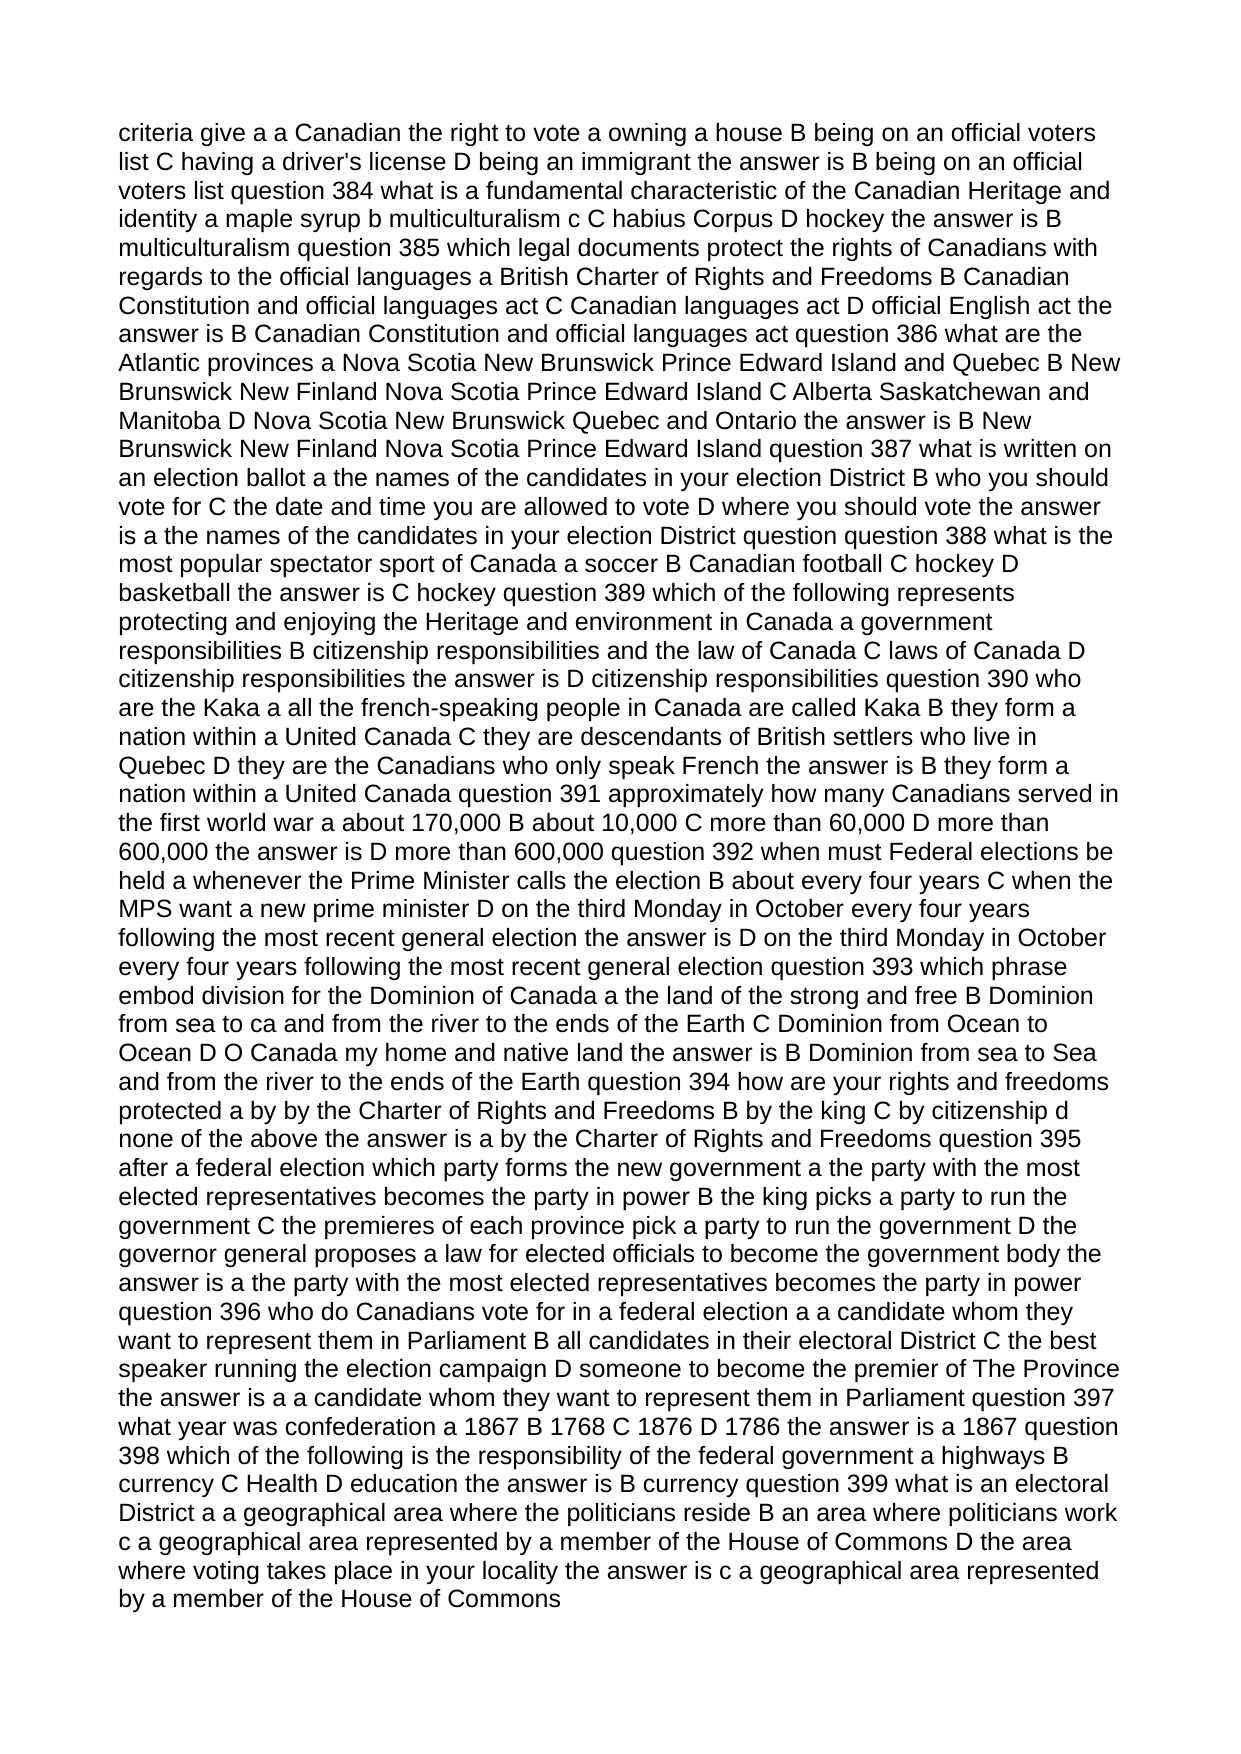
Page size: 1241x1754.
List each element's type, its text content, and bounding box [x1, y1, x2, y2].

text criteria give a a Canadian the right to vote a owning a house B being on an official voters list C having a driver's license D being an immigrant the answer is B being on an official voters list question 384 what is a fundamental characteristic of the Canadian Heritage and identity a maple syrup b multiculturalism c C habius Corpus D hockey the answer is B multiculturalism question 385 which legal documents protect the rights of Canadians with regards to the official languages a British Charter of Rights and Freedoms B Canadian Constitution and official languages act C Canadian languages act D official English act the answer is B Canadian Constitution and official languages act question 386 what are the Atlantic provinces a Nova Scotia New Brunswick Prince Edward Island and Quebec B New Brunswick New Finland Nova Scotia Prince Edward Island C Alberta Saskatchewan and Manitoba D Nova Scotia New Brunswick Quebec and Ontario the answer is B New Brunswick New Finland Nova Scotia Prince Edward Island question 387 what is written on an election ballot a the names of the candidates in your election District B who you should vote for C the date and time you are allowed to vote D where you should vote the answer is a the names of the candidates in your election District question question 388 what is the most popular spectator sport of Canada a soccer B Canadian football C hockey D basketball the answer is C hockey question 389 which of the following represents protecting and enjoying the Heritage and environment in Canada a government responsibilities B citizenship responsibilities and the law of Canada C laws of Canada D citizenship responsibilities the answer is D citizenship responsibilities question 390 who are the Kaka a all the french-speaking people in Canada are called Kaka B they form a nation within a United Canada C they are descendants of British settlers who live in Quebec D they are the Canadians who only speak French the answer is B they form a nation within a United Canada question 391 approximately how many Canadians served in the first world war a about 170,000 B about 10,000 C more than 60,000 D more than 600,000 the answer is D more than 600,000 question 392 when must Federal elections be held a whenever the Prime Minister calls the election B about every four years C when the MPS want a new prime minister D on the third Monday in October every four years following the most recent general election the answer is D on the third Monday in October every four years following the most recent general election question 393 which phrase embod division for the Dominion of Canada a the land of the strong and free B Dominion from sea to ca and from the river to the ends of the Earth C Dominion from Ocean to Ocean D O Canada my home and native land the answer is B Dominion from sea to Sea and from the river to the ends of the Earth question 394 how are your rights and freedoms protected a by by the Charter of Rights and Freedoms B by the king C by citizenship d none of the above the answer is a by the Charter of Rights and Freedoms question 395 after a federal election which party forms the new government a the party with the most elected representatives becomes the party in power B the king picks a party to run the government C the premieres of each province pick a party to run the government D the governor general proposes a law for elected officials to become the government body the answer is a the party with the most elected representatives becomes the party in power question 396 who do Canadians vote for in a federal election a a candidate whom they want to represent them in Parliament B all candidates in their electoral District C the best speaker running the election campaign D someone to become the premier of The Province the answer is a a candidate whom they want to represent them in Parliament question 397 what year was confederation a 1867 B 1768 C 1876 D 1786 the answer is a 1867 question 398 which of the following is the responsibility of the federal government a highways B currency C Health D education the answer is B currency question 399 what is an electoral District a a geographical area where the politicians reside B an area where politicians work c a geographical area represented by a member of the House of Commons D the area where voting takes place in your locality the answer is c a geographical area represented by a member of the House of Commons [118, 118, 1122, 1613]
